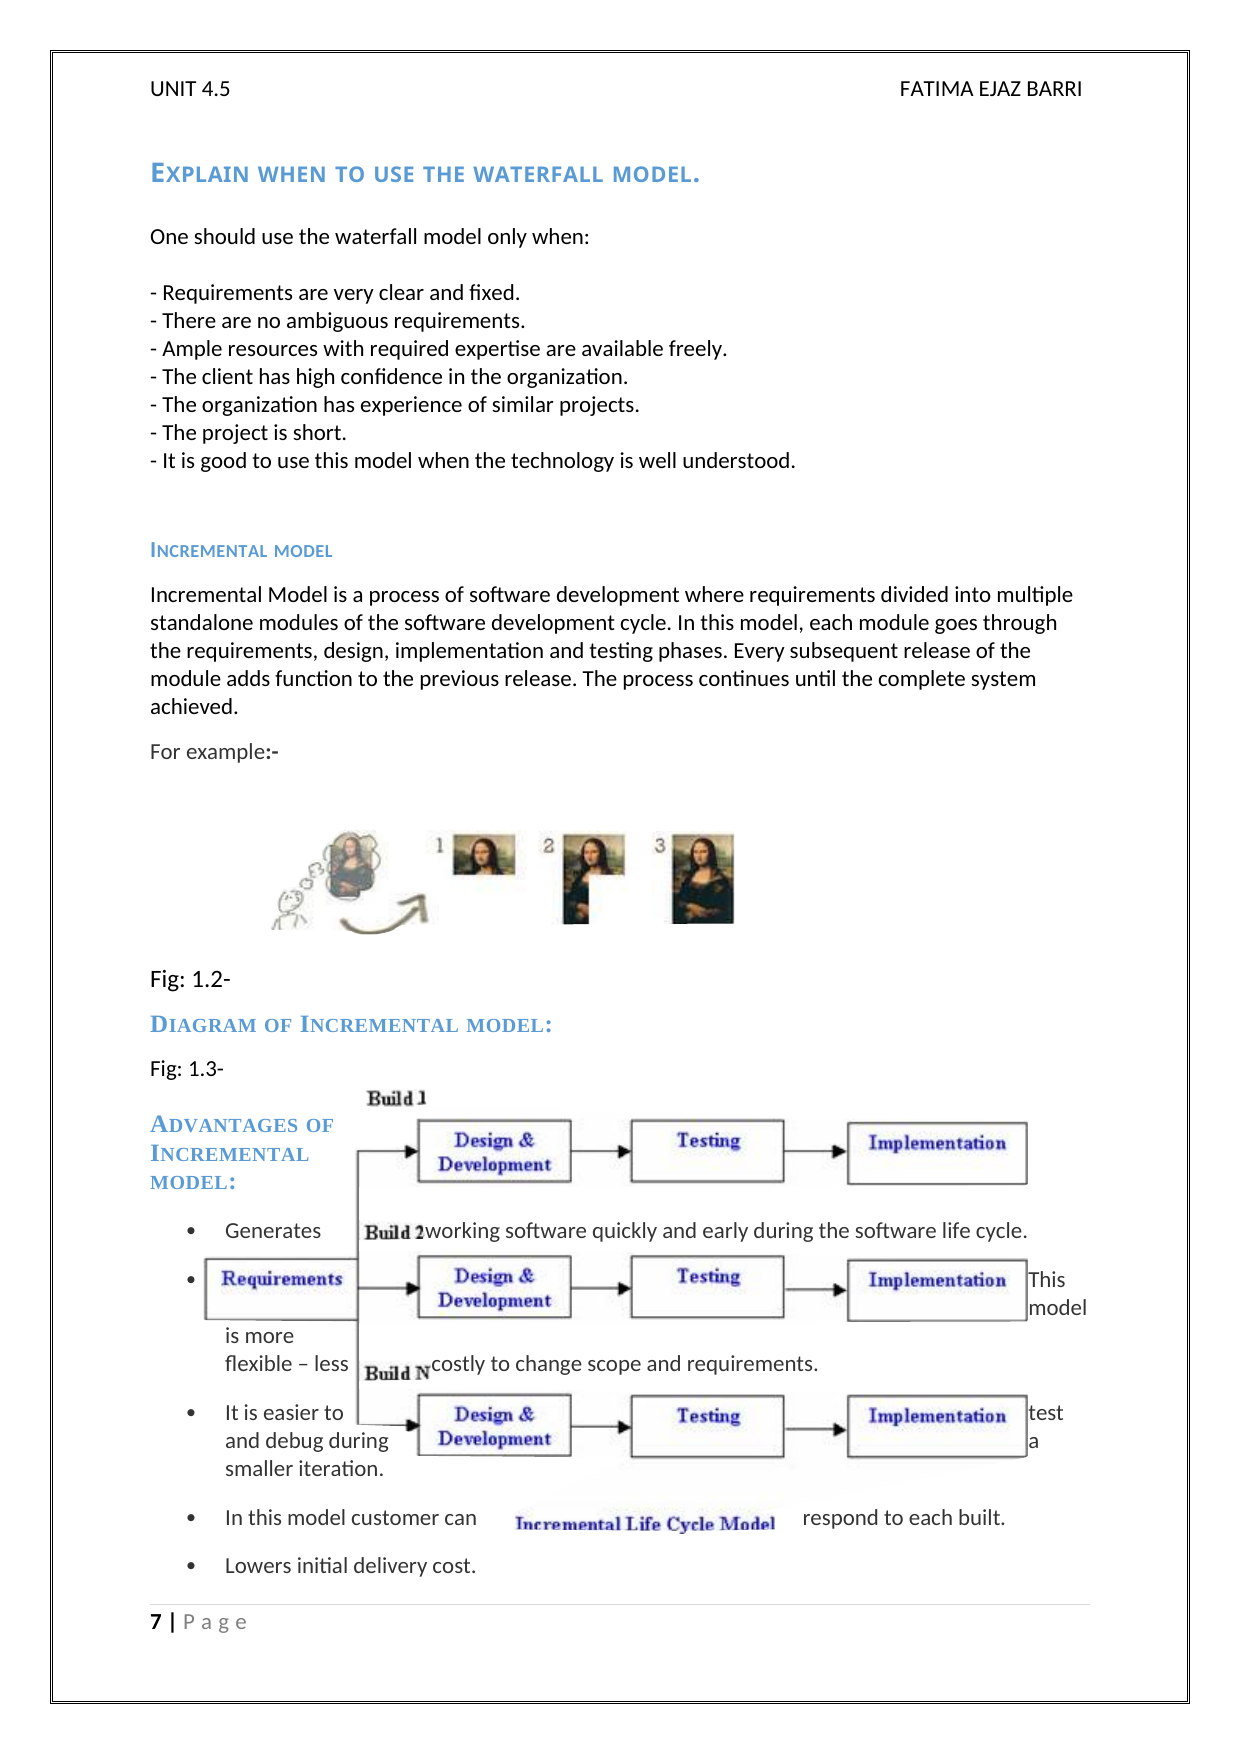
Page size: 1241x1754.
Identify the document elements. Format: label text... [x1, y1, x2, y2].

text [360, 1109, 1090, 1195]
text Incremental model [150, 535, 1090, 563]
list It is easier to test and debug during a smaller iteration. [187, 1398, 627, 1482]
text Incremental Model is a process of software development where requirements divided into multiple standalone modules of the software development cycle. In this model, each module goes through the requirements, design, implementation and testing phases. Every subsequent release of the module adds function to the previous release. The process continues until the complete system achieved. [150, 580, 1090, 720]
list It is easier to test and debug during a smaller iteration. [910, 1398, 1090, 1482]
list Generates working software quickly and early during the software life cycle. [360, 1216, 1090, 1244]
list In this model customer can [187, 1503, 584, 1531]
text Diagram of Incremental model: [150, 1009, 1090, 1038]
list Lowers initial delivery cost. [187, 1552, 1090, 1579]
list This model is more flexible – less costly to change scope and requirements. [360, 1265, 1090, 1377]
text Fig: 1.3- [150, 1054, 1090, 1082]
text Advantages of Incremental model: [150, 1109, 415, 1195]
text For example:- [150, 737, 1090, 765]
list Generates working software quickly and early during the software life cycle. [187, 1216, 354, 1244]
list This model is more flexible – less costly to change scope and requirements. [187, 1265, 354, 1377]
subtitle Explain when to use the waterfall model. [150, 150, 1090, 191]
list respond to each built. [737, 1503, 1090, 1531]
text Fig: 1.2- [150, 963, 1090, 994]
text One should use the waterfall model only when: - Requirements are very clear and fixed. - There are no ambiguous requirements. - Ample resources with required expertise are available freely. - The client has high confidence in the organization. - The organization has experience of similar projects. - The project is short. - It is good to use this model when the technology is well understood. [150, 222, 1090, 474]
